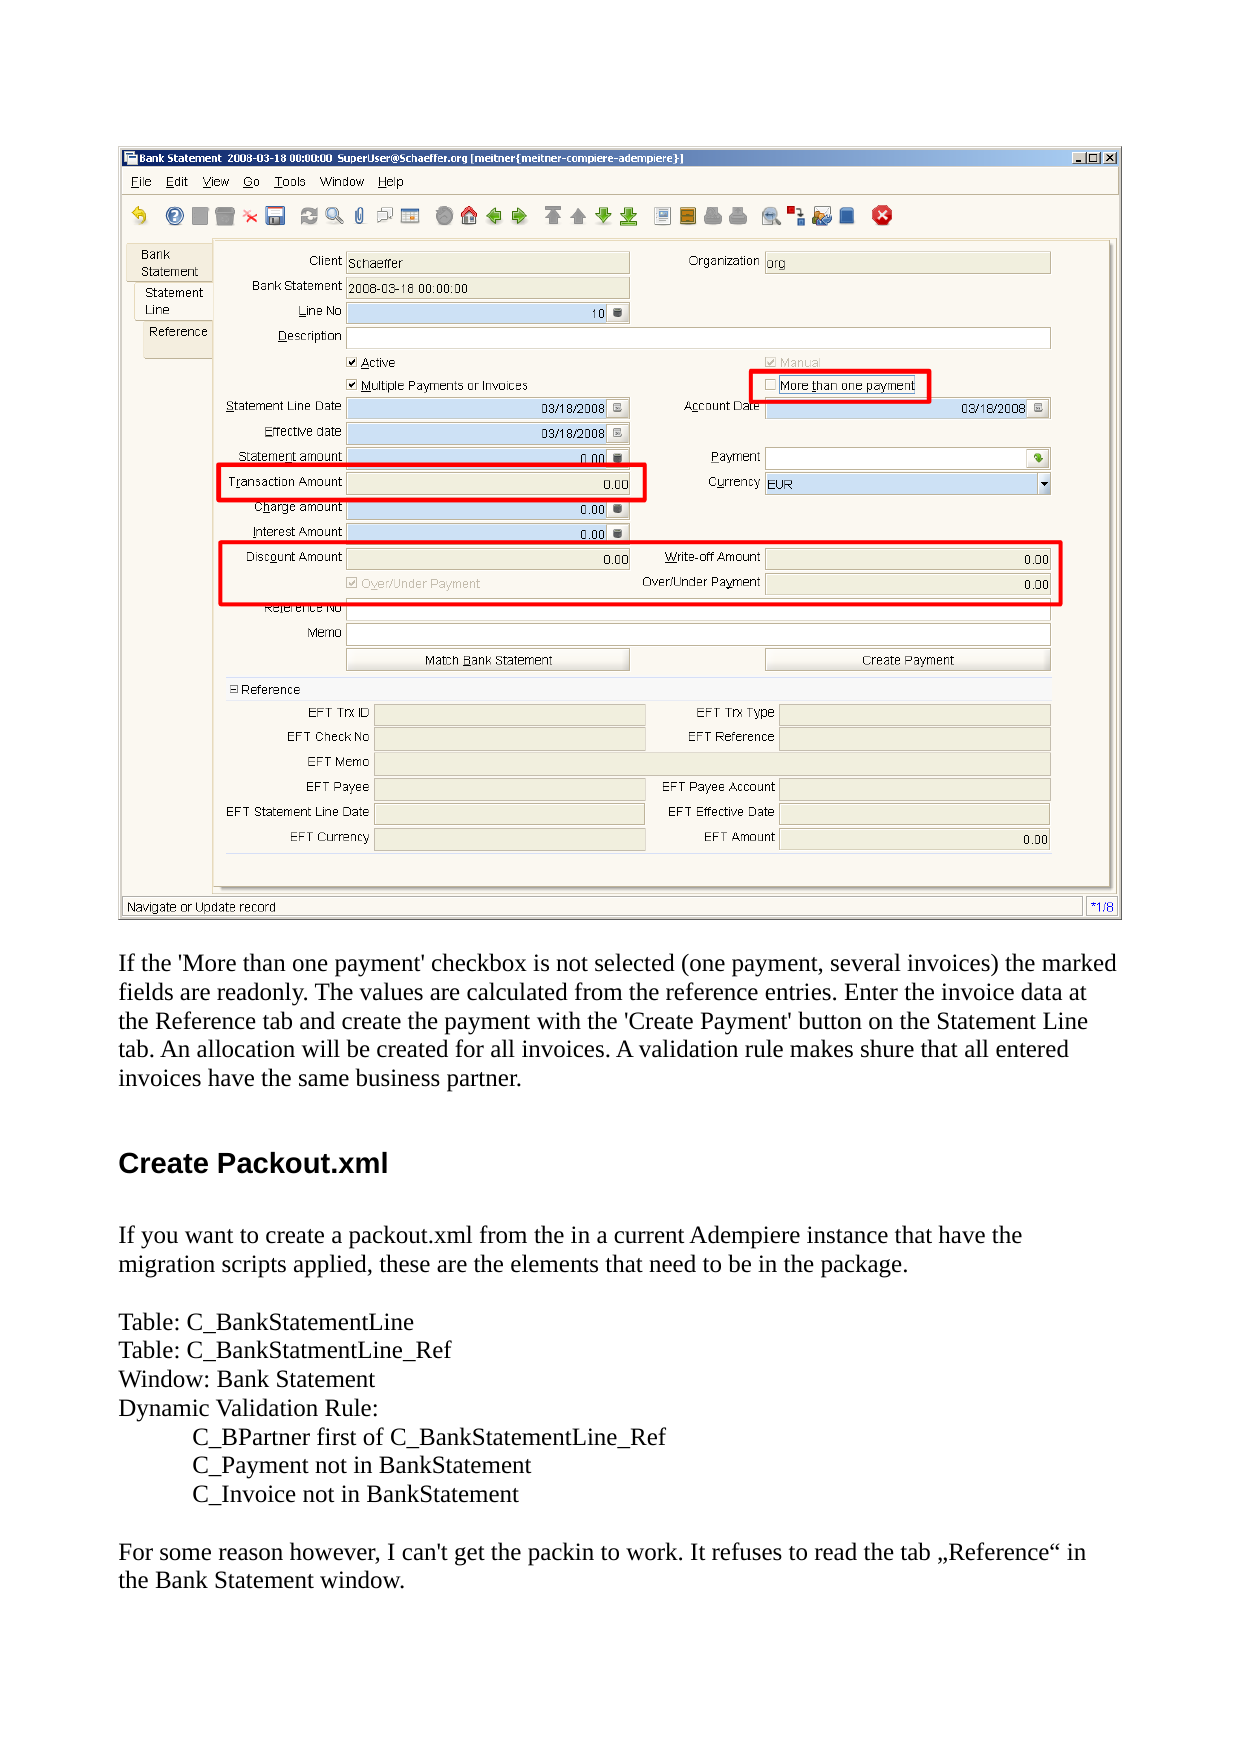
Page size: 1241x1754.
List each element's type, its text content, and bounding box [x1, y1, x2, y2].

text For some reason however, I can't get the packin to work. It refuses to read the tab „Reference“ in the Bank Statement window. [118, 1537, 1122, 1594]
text C_Payment not in BankStatement [118, 1451, 1122, 1479]
text C_Invoice not in BankStatement [118, 1479, 1122, 1508]
subtitle Create Packout.xml [118, 1146, 1122, 1179]
picture [118, 146, 1122, 920]
text Table: C_BankStatmentLine_Ref [118, 1336, 1122, 1364]
text C_BPartner first of C_BankStatementLine_Ref [118, 1422, 1122, 1451]
text Table: C_BankStatementLine [118, 1307, 1122, 1336]
text Dynamic Validation Rule: [118, 1393, 1122, 1422]
text If you want to create a packout.xml from the in a current Adempiere instance that have the migration scripts applied, these are the elements that need to be in the package. [118, 1221, 1122, 1278]
text If the 'More than one payment' checkbox is not selected (one payment, several invoices) the marked fields are readonly. The values are calculated from the reference entries. Enter the invoice data at the Reference tab and create the payment with the 'Create Payment' button on the Statement Line tab. An allocation will be created for all invoices. A validation rule makes shure that all entered invoices have the same business partner. [118, 948, 1122, 1092]
text Window: Bank Statement [118, 1364, 1122, 1393]
